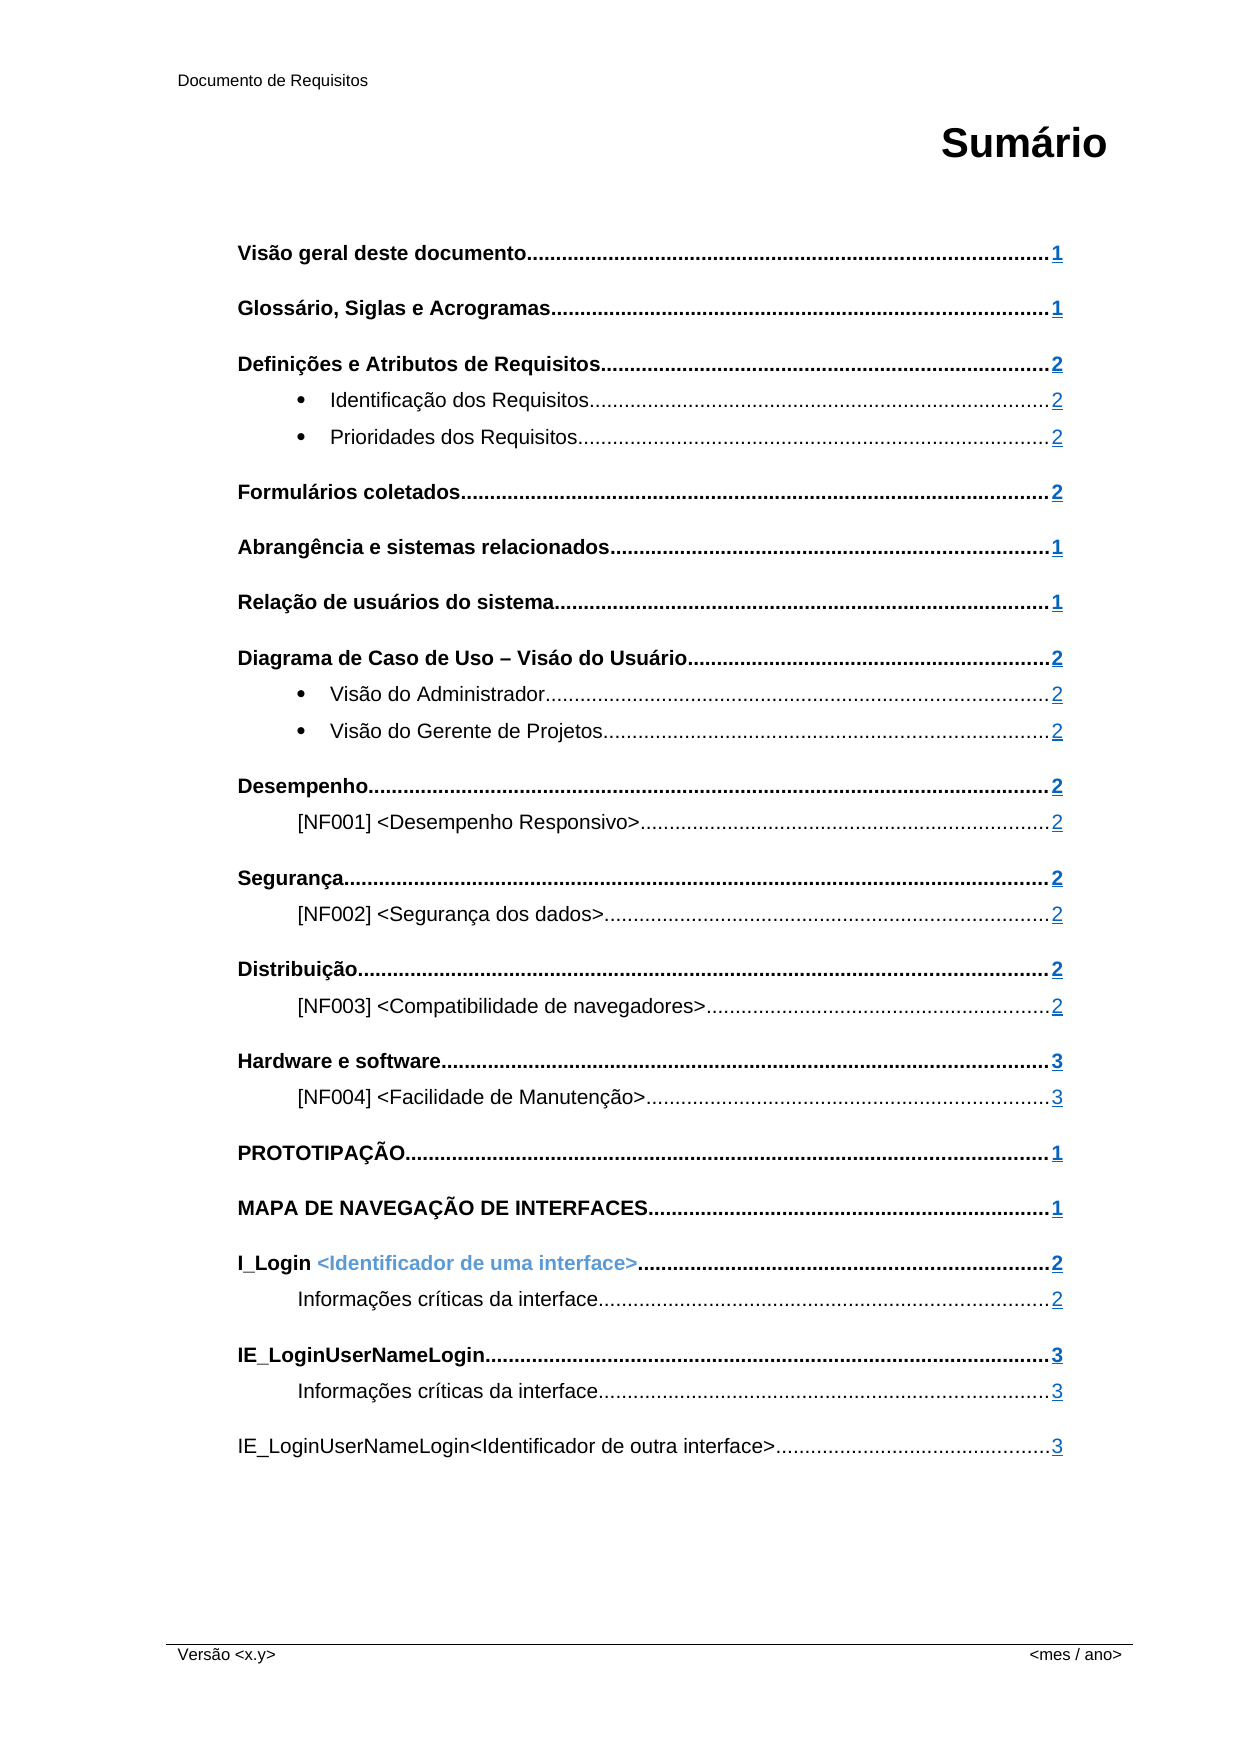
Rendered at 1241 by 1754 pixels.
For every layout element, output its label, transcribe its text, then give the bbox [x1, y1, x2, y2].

text Informações críticas da interface 3 [297, 1379, 1063, 1403]
text Relação de usuários do sistema 1 [237, 590, 1063, 614]
text Definições e Atributos de Requisitos 2 [237, 351, 1063, 375]
text PROTOTIPAÇÃO 1 [237, 1140, 1063, 1164]
text  Visão do Gerente de Projetos 2 [297, 718, 1063, 742]
text Visão geral deste documento 1 [237, 241, 1063, 265]
text Desempenho 2 [237, 774, 1063, 798]
text IE_LoginUserNameLogin 3 [237, 1342, 1063, 1366]
text IE_LoginUserNameLogin<Identificador de outra interface> 3 [237, 1434, 1063, 1458]
text Segurança 2 [237, 865, 1063, 889]
text MAPA DE NAVEGAÇÃO DE INTERFACES 1 [237, 1196, 1063, 1219]
text I_Login <Identificador de uma interface> 2 [237, 1251, 1063, 1275]
text Formulários coletados 2 [237, 480, 1063, 504]
text [NF003] <Compatibilidade de navegadores> 2 [297, 993, 1063, 1017]
text [NF004] <Facilidade de Manutenção> 3 [297, 1085, 1063, 1109]
text  Identificação dos Requisitos 2 [297, 388, 1063, 412]
text Informações críticas da interface 2 [297, 1287, 1063, 1311]
text [NF002] <Segurança dos dados> 2 [297, 902, 1063, 926]
text Abrangência e sistemas relacionados 1 [237, 535, 1063, 559]
text  Prioridades dos Requisitos 2 [297, 424, 1063, 448]
text Diagrama de Caso de Uso – Visáo do Usuário 2 [237, 645, 1063, 669]
text Glossário, Siglas e Acrogramas 1 [237, 296, 1063, 320]
text Hardware e software 3 [237, 1049, 1063, 1073]
text Sumário [177, 118, 1107, 166]
text [NF001] <Desempenho Responsivo> 2 [297, 810, 1063, 834]
text  Visão do Administrador 2 [297, 682, 1063, 706]
text Distribuição 2 [237, 957, 1063, 981]
